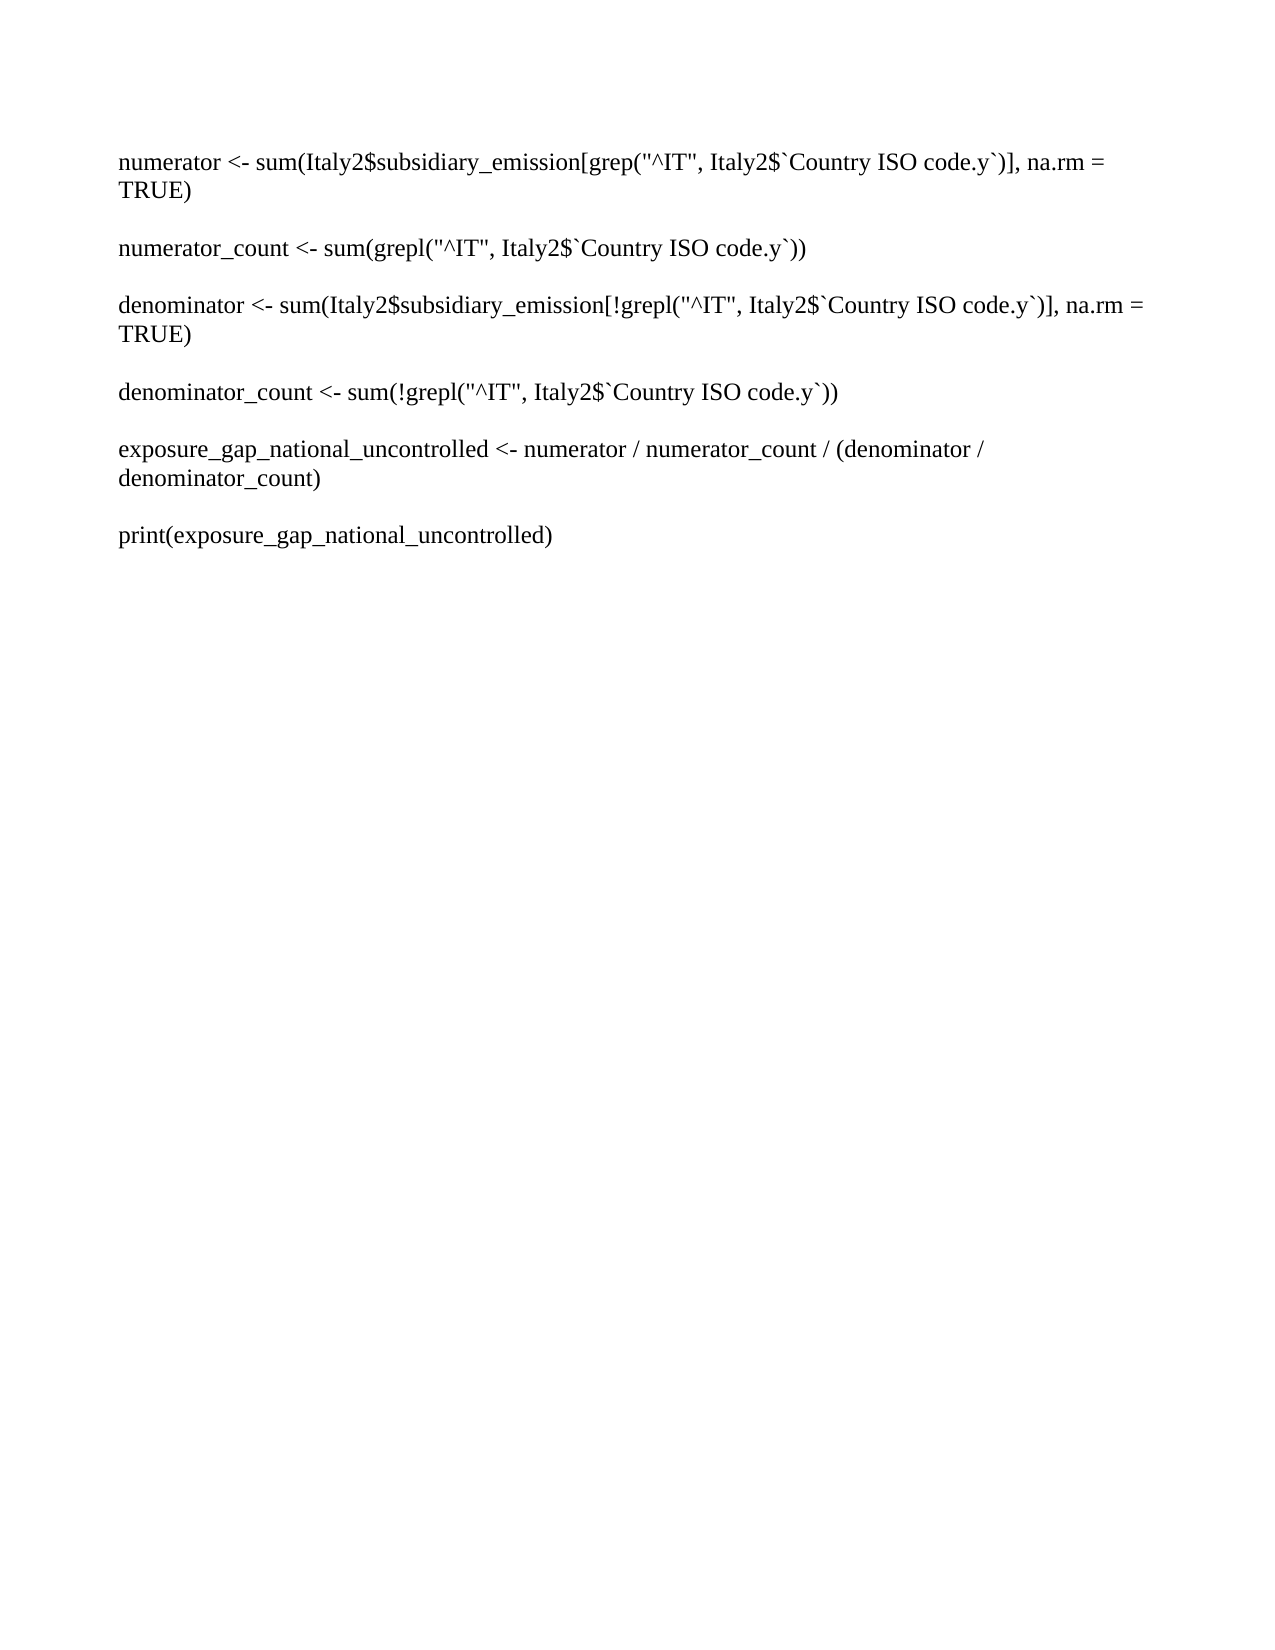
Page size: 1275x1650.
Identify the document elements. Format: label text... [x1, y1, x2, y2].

text denominator_count <- sum(!grepl("^IT", Italy2$`Country ISO code.y`)) [118, 377, 1157, 406]
text numerator_count <- sum(grepl("^IT", Italy2$`Country ISO code.y`)) [118, 233, 1157, 262]
text numerator <- sum(Italy2$subsidiary_emission[grep("^IT", Italy2$`Country ISO code.y`)], na.rm = TRUE) [118, 147, 1157, 204]
text exposure_gap_national_uncontrolled <- numerator / numerator_count / (denominator / denominator_count) [118, 434, 1157, 492]
text print(exposure_gap_national_uncontrolled) [118, 521, 1157, 549]
text denominator <- sum(Italy2$subsidiary_emission[!grepl("^IT", Italy2$`Country ISO code.y`)], na.rm = TRUE) [118, 291, 1157, 348]
